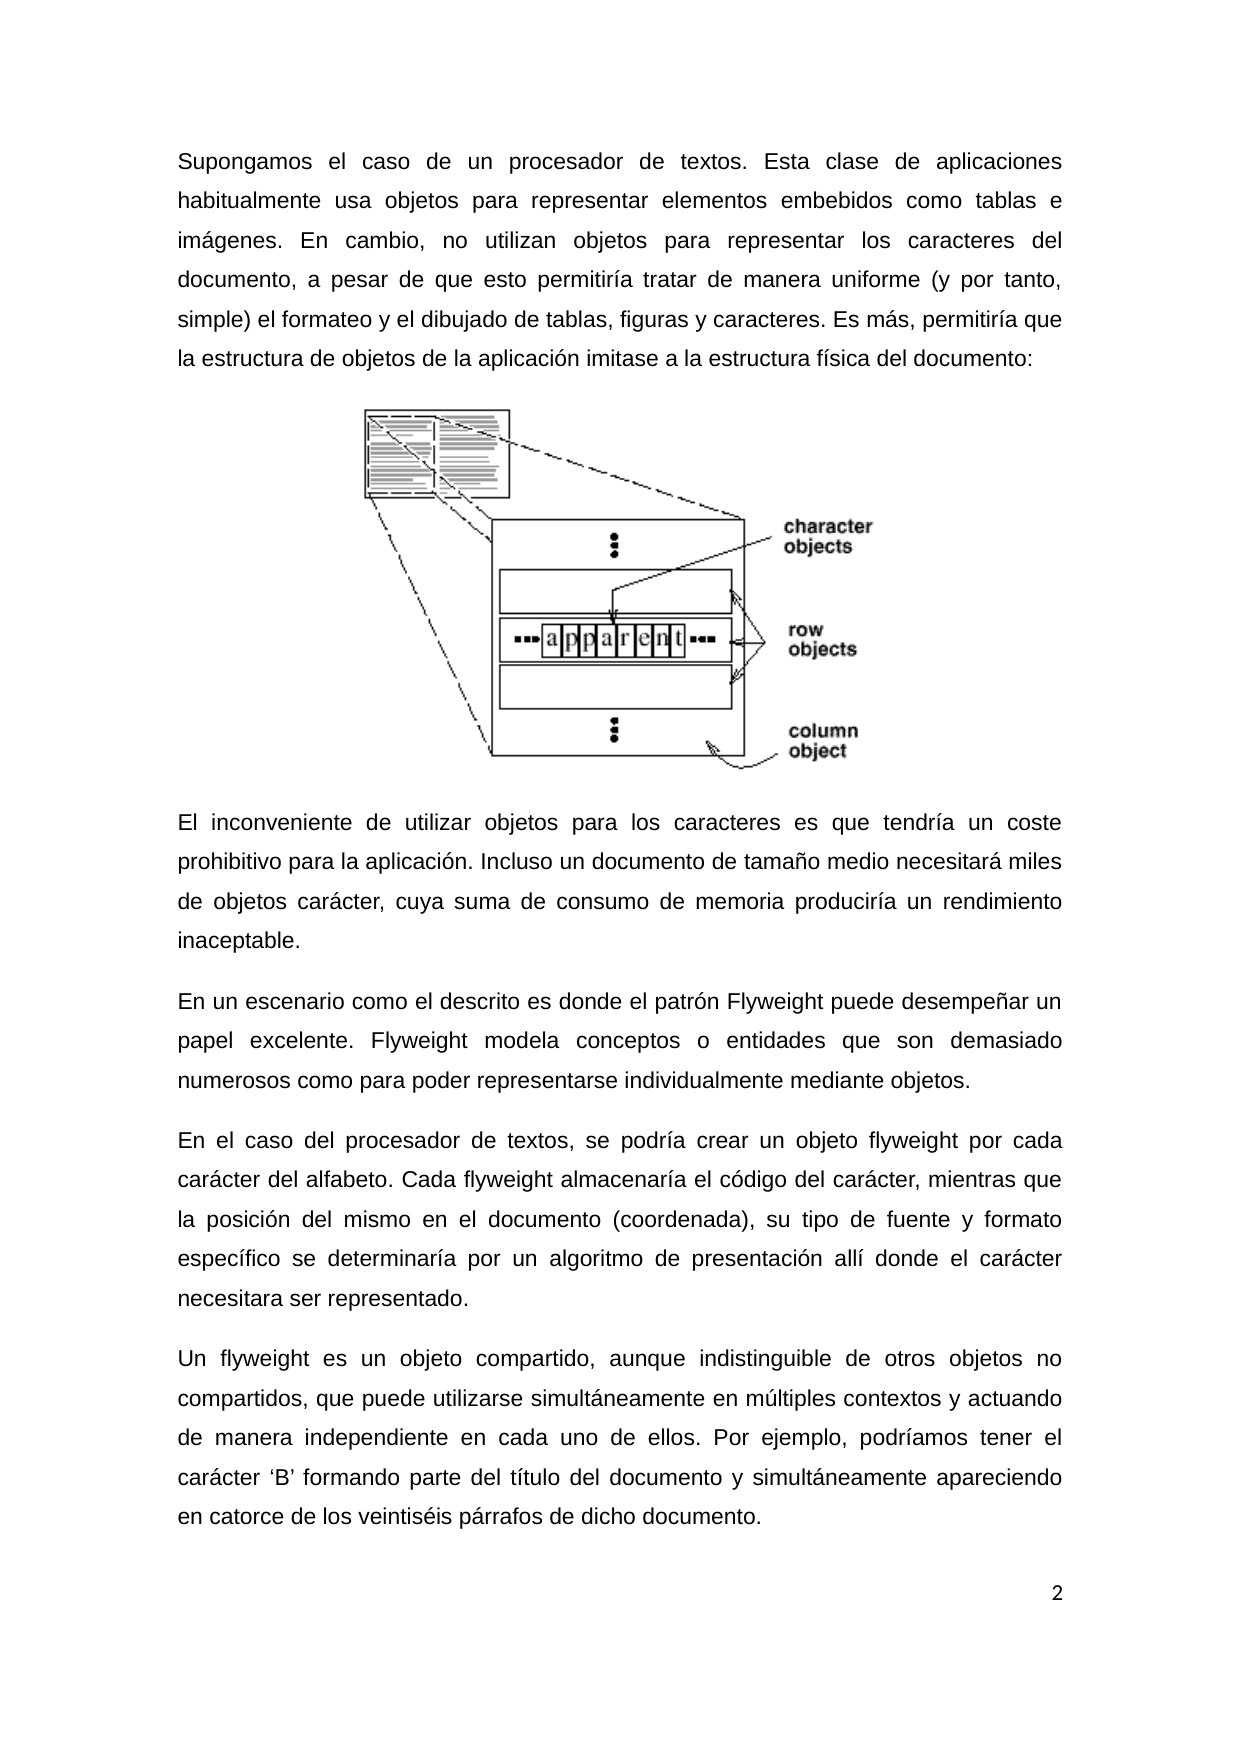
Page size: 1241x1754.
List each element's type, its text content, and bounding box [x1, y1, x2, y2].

text Un flyweight es un objeto compartido, aunque indistinguible de otros objetos no compartidos, que puede utilizarse simultáneamente en múltiples contextos y actuando de manera independiente en cada uno de ellos. Por ejemplo, podríamos tener el carácter ‘B’ formando parte del título del documento y simultáneamente apareciendo en catorce de los veintiséis párrafos de dicho documento. [177, 1345, 1063, 1529]
text El inconveniente de utilizar objetos para los caracteres es que tendría un coste prohibitivo para la aplicación. Incluso un documento de tamaño medio necesitará miles de objetos carácter, cuya suma de consumo de memoria produciría un rendimiento inaceptable. [177, 809, 1063, 954]
text En el caso del procesador de textos, se podría crear un objeto flyweight por cada carácter del alfabeto. Cada flyweight almacenaría el código del carácter, mientras que la posición del mismo en el documento (coordenada), su tipo de fuente y formato específico se determinaría por un algoritmo de presentación allí donde el carácter necesitara ser representado. [177, 1127, 1063, 1311]
text En un escenario como el descrito es donde el patrón Flyweight puede desempeñar un papel excelente. Flyweight modela conceptos o entidades que son demasiado numerosos como para poder representarse individualmente mediante objetos. [177, 988, 1063, 1093]
text Supongamos el caso de un procesador de textos. Esta clase de aplicaciones habitualmente usa objetos para representar elementos embebidos como tablas e imágenes. En cambio, no utilizan objetos para representar los caracteres del documento, a pesar de que esto permitiría tratar de manera uniforme (y por tanto, simple) el formateo y el dibujado de tablas, figuras y caracteres. Es más, permitiría que la estructura de objetos de la aplicación imitase a la estructura física del documento: [177, 148, 1063, 371]
picture [360, 405, 880, 774]
